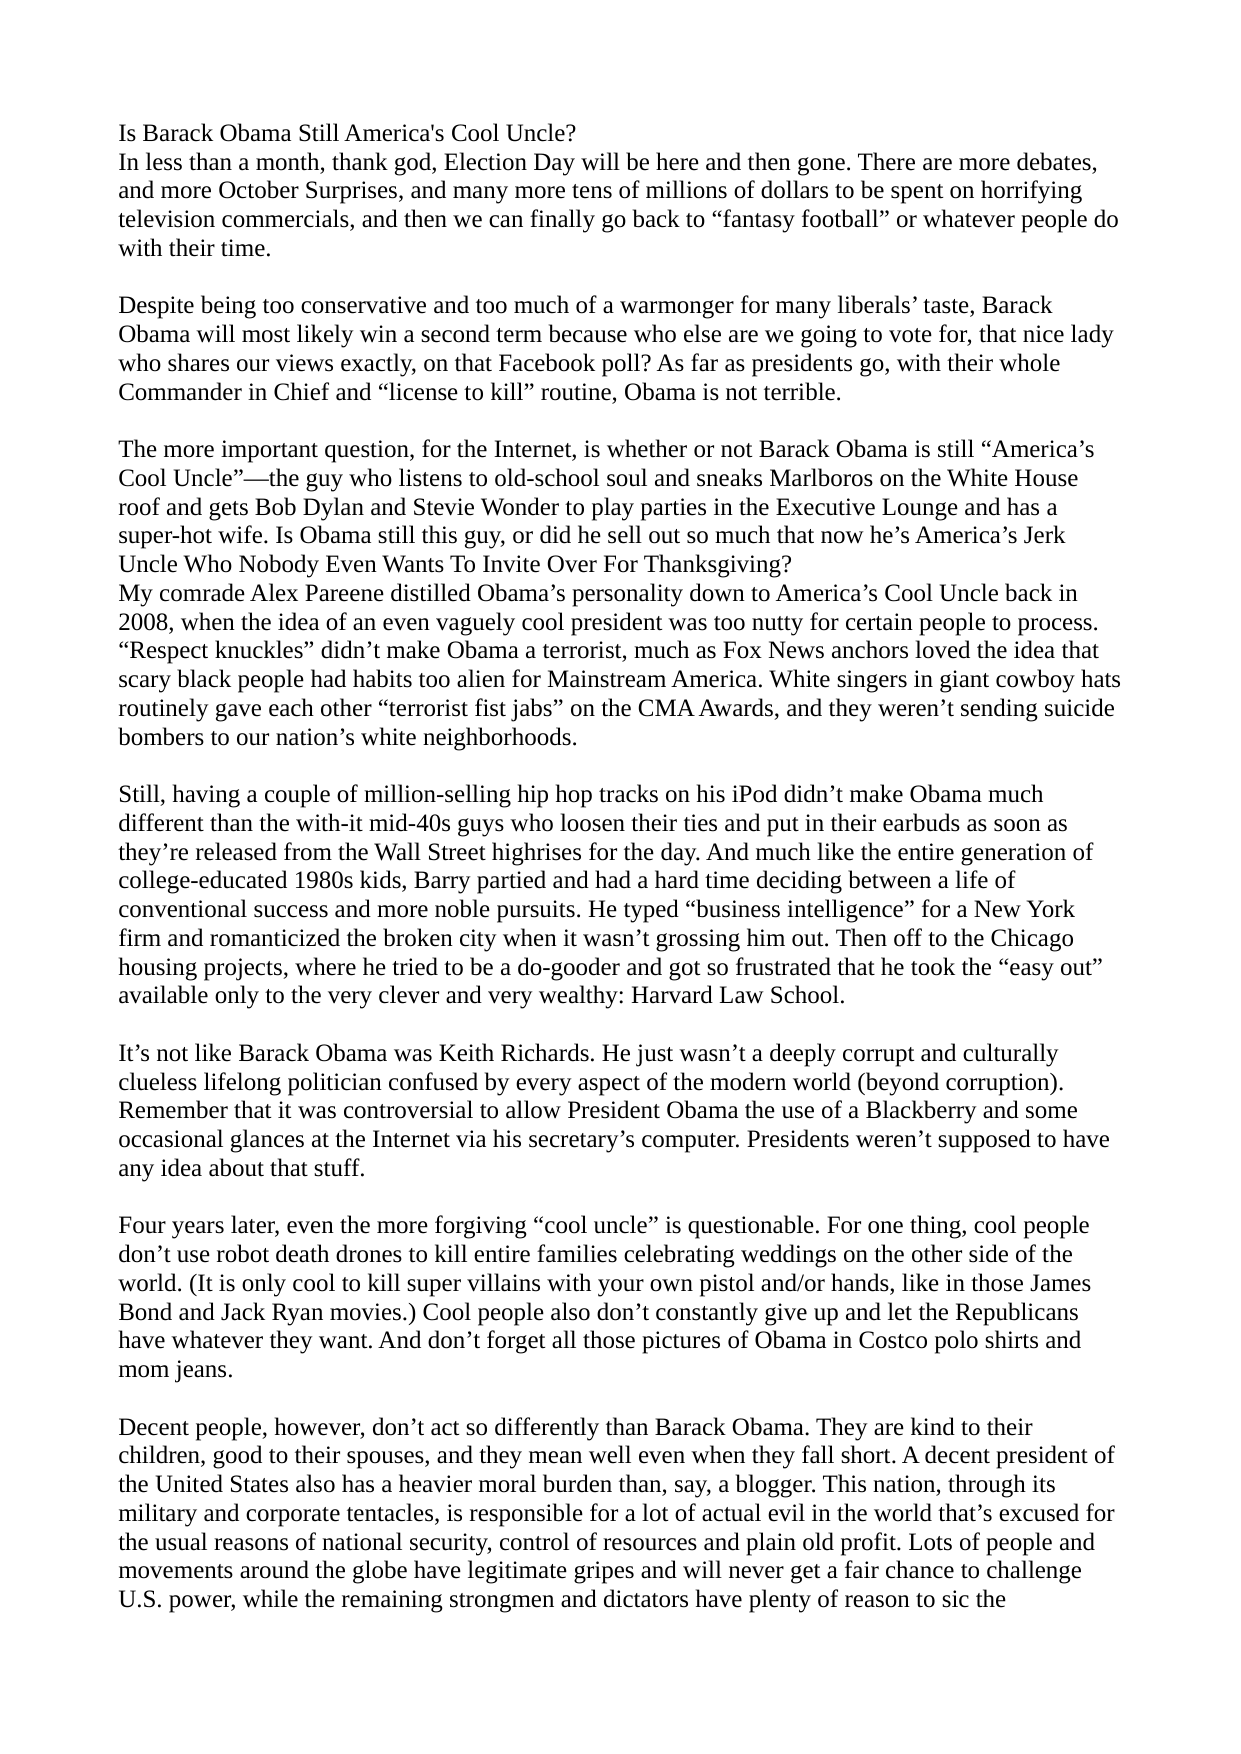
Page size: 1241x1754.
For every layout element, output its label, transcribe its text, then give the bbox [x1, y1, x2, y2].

text Still, having a couple of million-selling hip hop tracks on his iPod didn’t make Obama much different than the with-it mid-40s guys who loosen their ties and put in their earbuds as soon as they’re released from the Wall Street highrises for the day. And much like the entire generation of college-educated 1980s kids, Barry partied and had a hard time deciding between a life of conventional success and more noble pursuits. He typed “business intelligence” for a New York firm and romanticized the broken city when it wasn’t grossing him out. Then off to the Chicago housing projects, where he tried to be a do-gooder and got so frustrated that he took the “easy out” available only to the very clever and very wealthy: Harvard Law School. [118, 779, 1122, 1009]
text In less than a month, thank god, Election Day will be here and then gone. There are more debates, and more October Surprises, and many more tens of millions of dollars to be spent on horrifying television commercials, and then we can finally go back to “fantasy football” or whatever people do with their time. [118, 147, 1122, 262]
text Decent people, however, don’t act so differently than Barack Obama. They are kind to their children, good to their spouses, and they mean well even when they fall short. A decent president of the United States also has a heavier moral burden than, say, a blogger. This nation, through its military and corporate tentacles, is responsible for a lot of actual evil in the world that’s excused for the usual reasons of national security, control of resources and plain old profit. Lots of people and movements around the globe have legitimate gripes and will never get a fair chance to challenge U.S. power, while the remaining strongmen and dictators have plenty of reason to sic the [118, 1412, 1122, 1613]
text Despite being too conservative and too much of a warmonger for many liberals’ taste, Barack Obama will most likely win a second term because who else are we going to vote for, that nice lady who shares our views exactly, on that Facebook poll? As far as presidents go, with their whole Commander in Chief and “license to kill” routine, Obama is not terrible. [118, 291, 1122, 406]
text Is Barack Obama Still America's Cool Uncle? [118, 118, 1122, 147]
text My comrade Alex Pareene distilled Obama’s personality down to America’s Cool Uncle back in 2008, when the idea of an even vaguely cool president was too nutty for certain people to process. “Respect knuckles” didn’t make Obama a terrorist, much as Fox News anchors loved the idea that scary black people had habits too alien for Mainstream America. White singers in giant cowboy hats routinely gave each other “terrorist fist jabs” on the CMA Awards, and they weren’t sending suicide bombers to our nation’s white neighborhoods. [118, 578, 1122, 751]
text The more important question, for the Internet, is whether or not Barack Obama is still “America’s Cool Uncle”—the guy who listens to old-school soul and sneaks Marlboros on the White House roof and gets Bob Dylan and Stevie Wonder to play parties in the Executive Lounge and has a super-hot wife. Is Obama still this guy, or did he sell out so much that now he’s America’s Jerk Uncle Who Nobody Even Wants To Invite Over For Thanksgiving? [118, 434, 1122, 578]
text It’s not like Barack Obama was Keith Richards. He just wasn’t a deeply corrupt and culturally clueless lifelong politician confused by every aspect of the modern world (beyond corruption). Remember that it was controversial to allow President Obama the use of a Blackberry and some occasional glances at the Internet via his secretary’s computer. Presidents weren’t supposed to have any idea about that stuff. [118, 1038, 1122, 1182]
text Four years later, even the more forgiving “cool uncle” is questionable. For one thing, cool people don’t use robot death drones to kill entire families celebrating weddings on the other side of the world. (It is only cool to kill super villains with your own pistol and/or hands, like in those James Bond and Jack Ryan movies.) Cool people also don’t constantly give up and let the Republicans have whatever they want. And don’t forget all those pictures of Obama in Costco polo shirts and mom jeans. [118, 1211, 1122, 1383]
